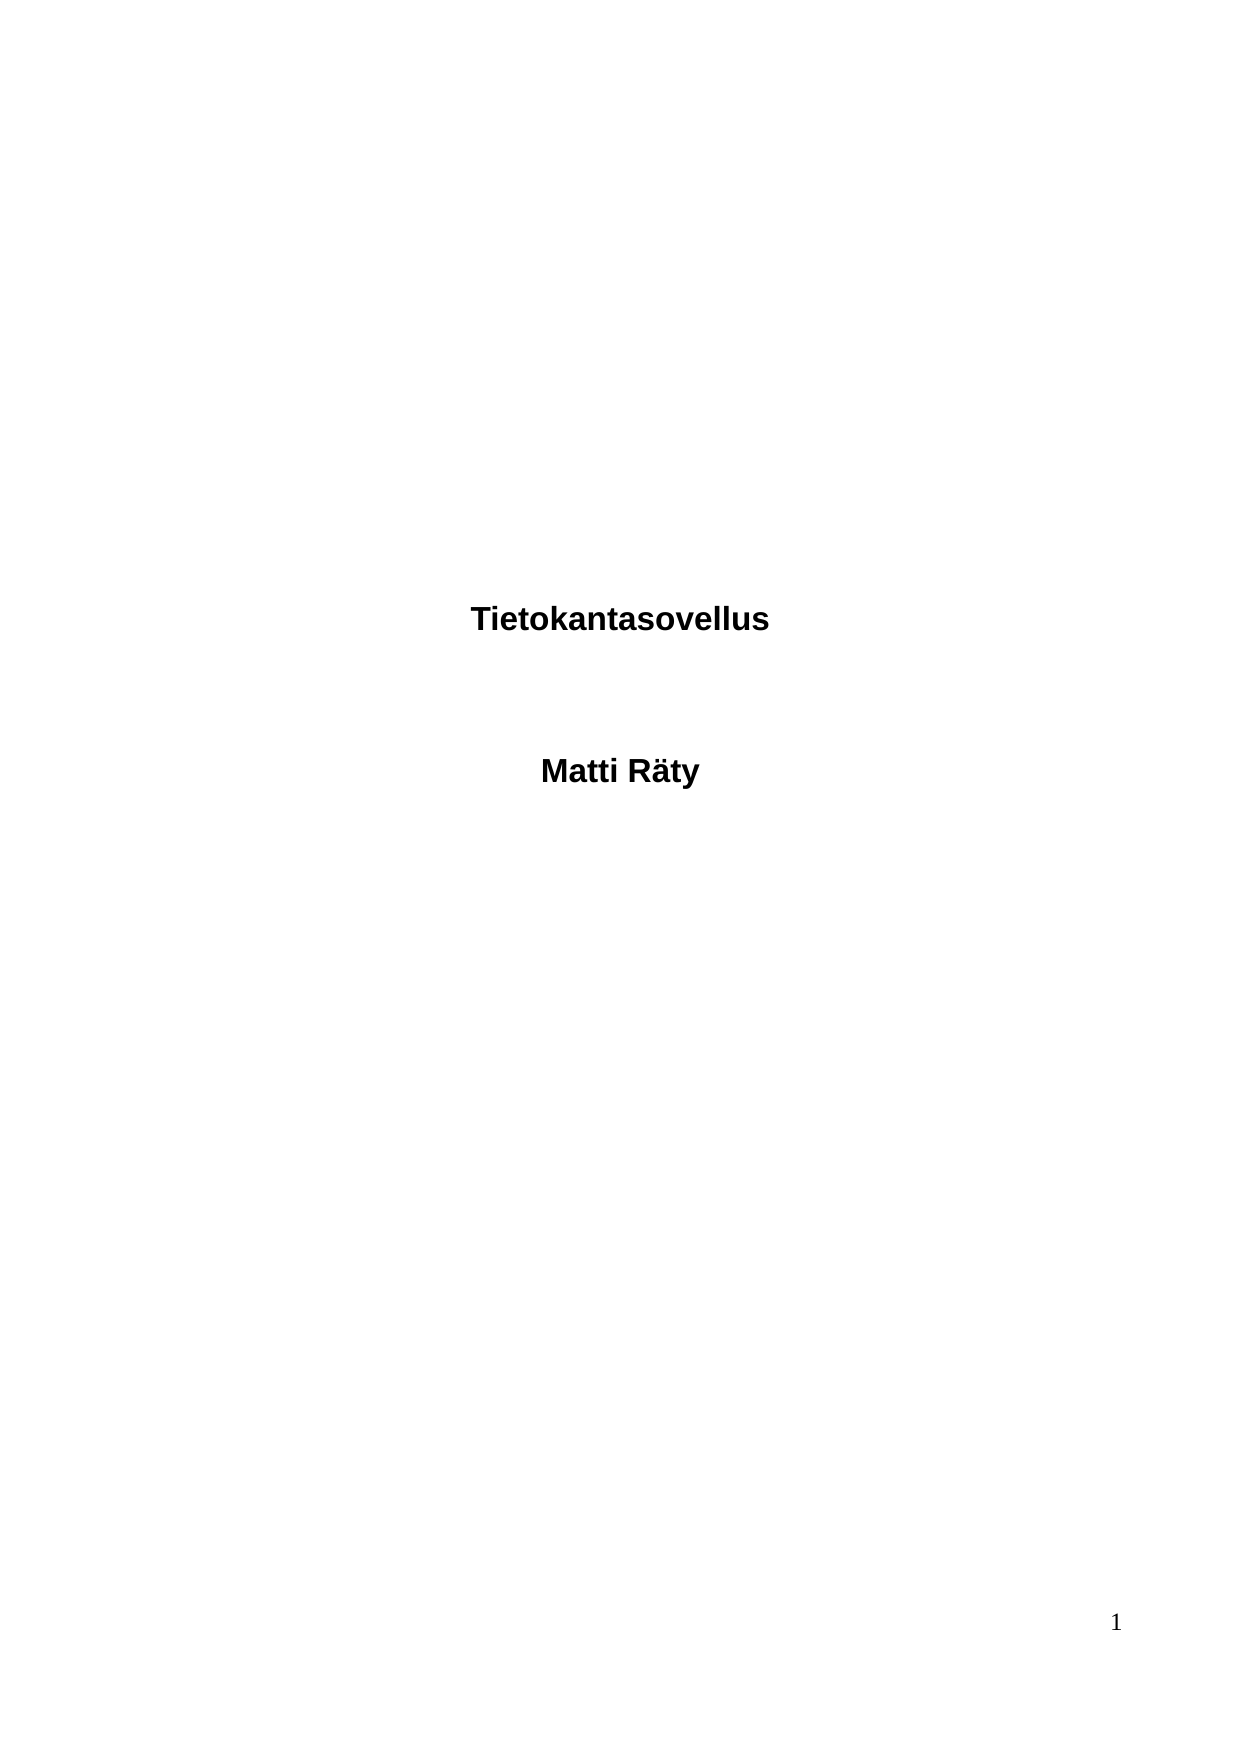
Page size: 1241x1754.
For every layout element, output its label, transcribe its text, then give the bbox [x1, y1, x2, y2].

subtitle Tietokantasovellus [118, 599, 1122, 637]
subtitle Matti Räty [118, 751, 1122, 789]
